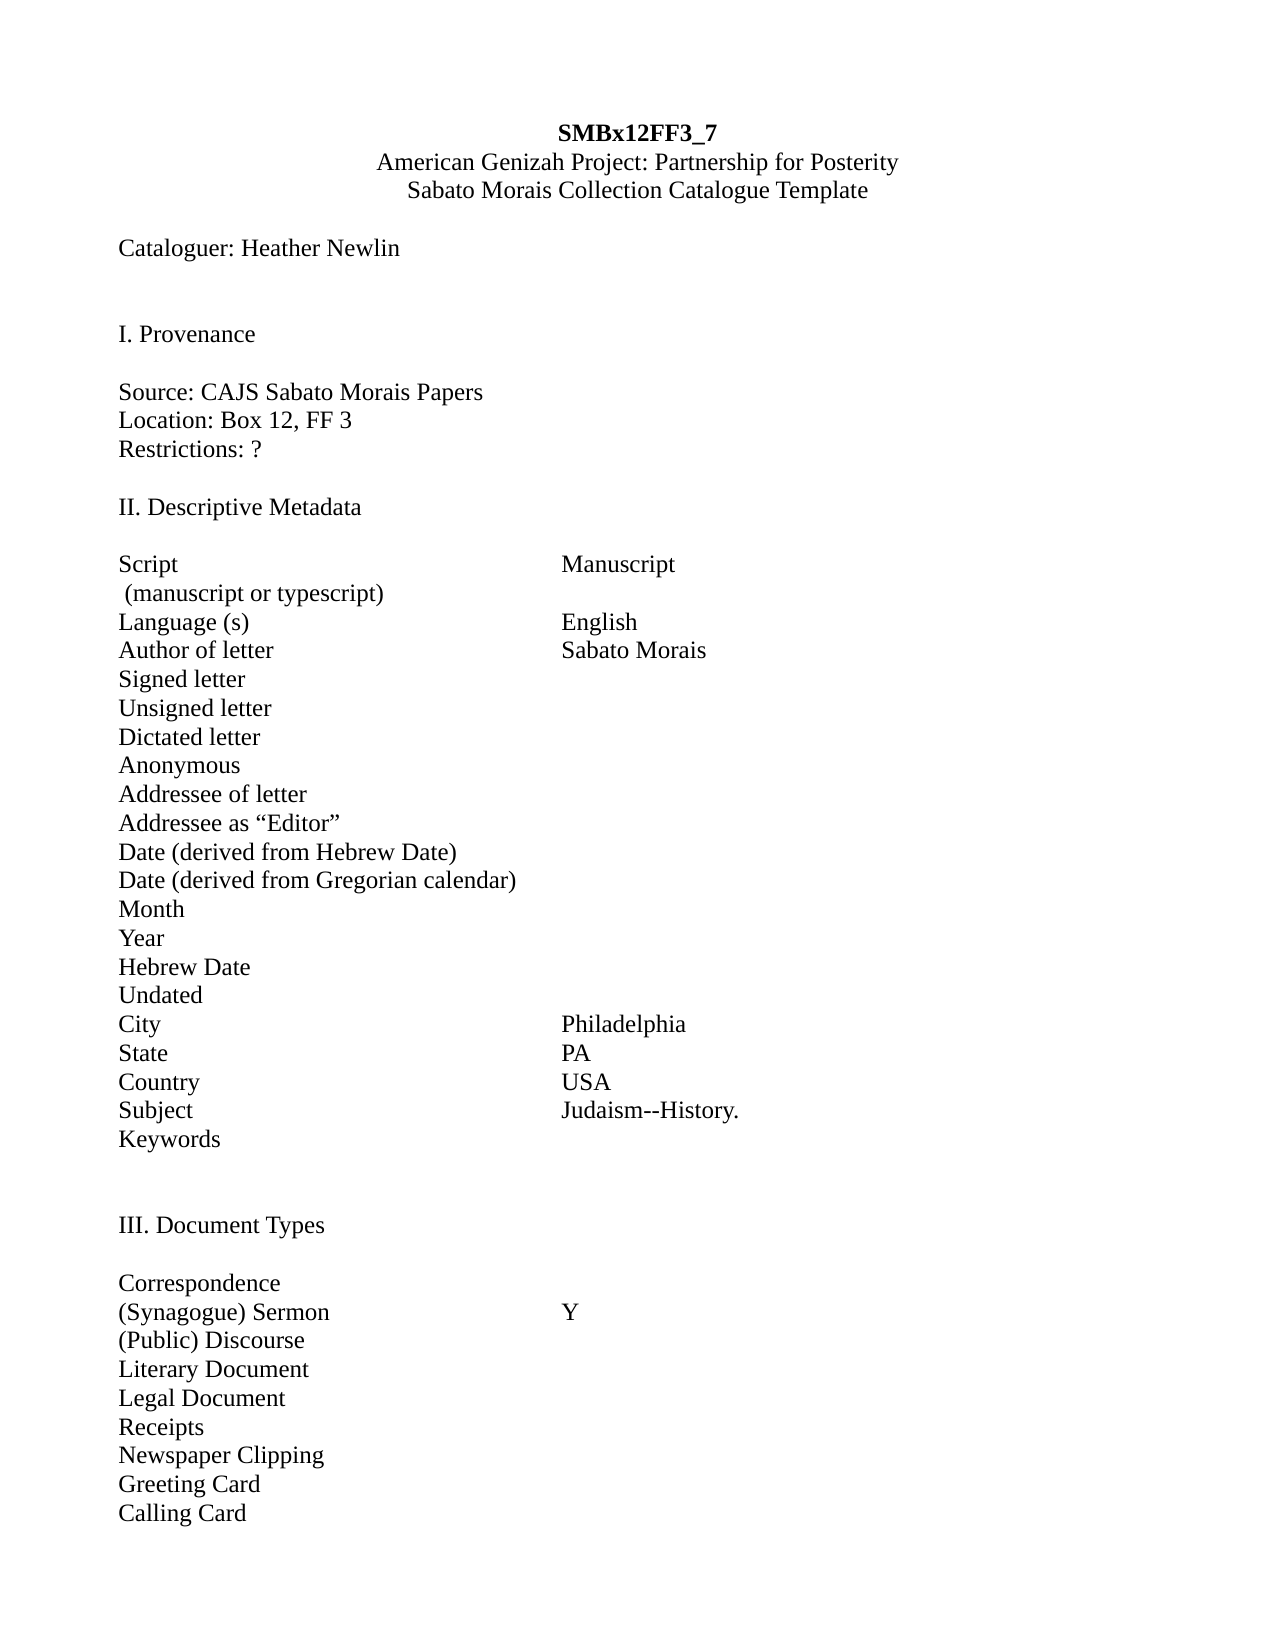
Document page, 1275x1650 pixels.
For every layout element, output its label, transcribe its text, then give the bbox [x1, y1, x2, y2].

text Newspaper Clipping [118, 1441, 1157, 1469]
text SMBx12FF3_7 [118, 118, 1157, 147]
text American Genizah Project: Partnership for Posterity [118, 147, 1157, 176]
text Keywords [118, 1124, 1157, 1153]
text Country USA [118, 1067, 1157, 1096]
text Legal Document [118, 1383, 1157, 1412]
text Sabato Morais Collection Catalogue Template [118, 176, 1157, 204]
text Addressee of letter [118, 779, 1157, 808]
text II. Descriptive Metadata [118, 492, 1157, 521]
text City Philadelphia [118, 1009, 1157, 1038]
text Signed letter [118, 664, 1157, 693]
text Addressee as “Editor” [118, 808, 1157, 837]
text Date (derived from Hebrew Date) [118, 837, 1157, 866]
text (manuscript or typescript) [118, 578, 1157, 607]
text Subject Judaism--History. [118, 1096, 1157, 1124]
text (Synagogue) Sermon Y [118, 1297, 1157, 1326]
text Unsigned letter [118, 693, 1157, 722]
text (Public) Discourse [118, 1326, 1157, 1354]
text Cataloguer: Heather Newlin [118, 233, 1157, 262]
text Language (s) English [118, 607, 1157, 636]
text Correspondence [118, 1268, 1157, 1297]
text Dictated letter [118, 722, 1157, 751]
text Location: Box 12, FF 3 [118, 406, 1157, 434]
text Undated [118, 981, 1157, 1009]
text I. Provenance [118, 319, 1157, 348]
text Hebrew Date [118, 952, 1157, 981]
text Source: CAJS Sabato Morais Papers [118, 377, 1157, 406]
text Literary Document [118, 1354, 1157, 1383]
text Restrictions: ? [118, 434, 1157, 463]
text Receipts [118, 1412, 1157, 1441]
text Script Manuscript [118, 549, 1157, 578]
text State PA [118, 1038, 1157, 1067]
text Anonymous [118, 751, 1157, 779]
text Date (derived from Gregorian calendar) [118, 866, 1157, 894]
text Year [118, 923, 1157, 952]
text III. Document Types [118, 1211, 1157, 1239]
text Author of letter Sabato Morais [118, 636, 1157, 664]
text Greeting Card [118, 1469, 1157, 1498]
text Calling Card [118, 1498, 1157, 1527]
text Month [118, 894, 1157, 923]
